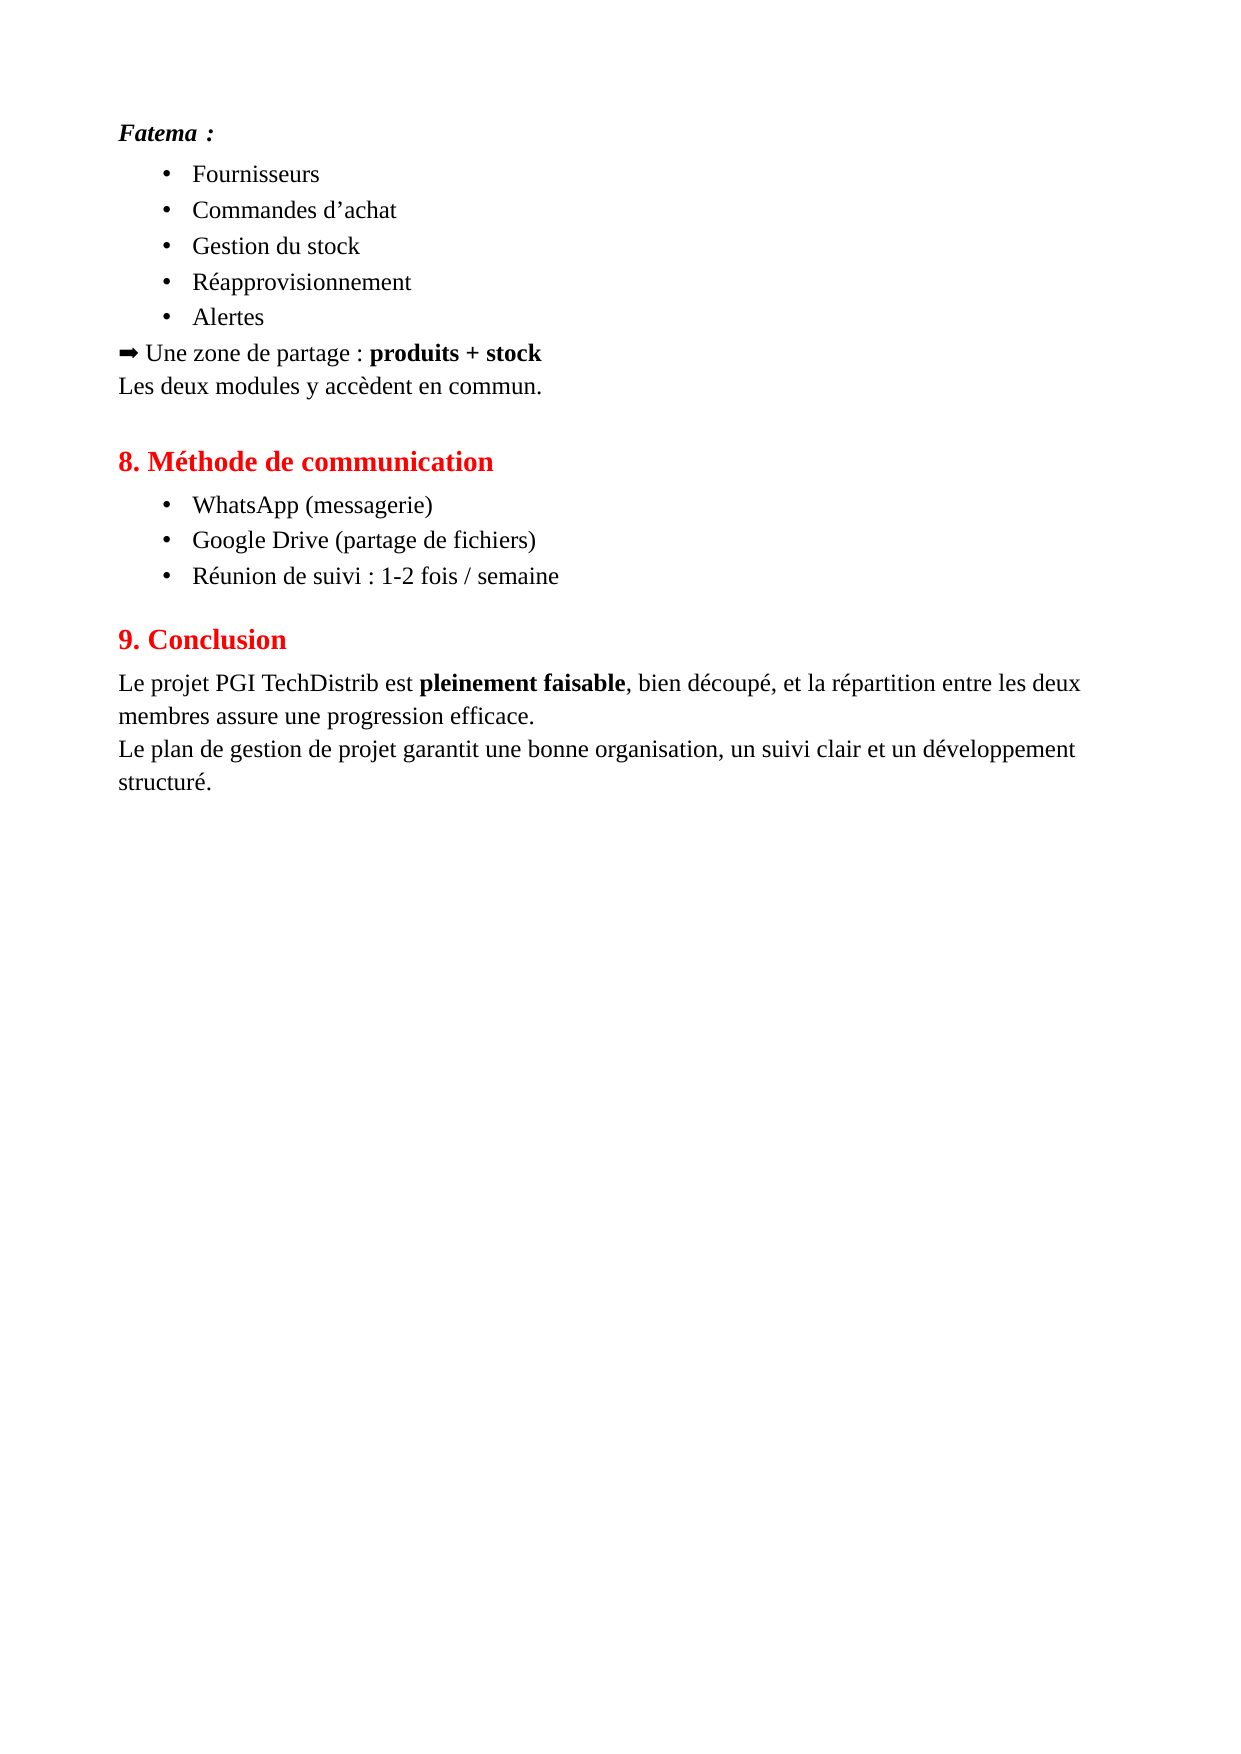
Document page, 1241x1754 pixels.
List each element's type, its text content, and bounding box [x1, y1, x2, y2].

text Le projet PGI TechDistrib est pleinement faisable, bien découpé, et la répartition entre les deux membres assure une progression efficace. Le plan de gestion de projet garantit une bonne organisation, un suivi clair et un développement structuré. [118, 668, 1122, 796]
text ➡ Une zone de partage : produits + stock Les deux modules y accèdent en commun. [118, 338, 1122, 400]
list Réunion de suivi : 1-2 fois / semaine [162, 561, 1122, 590]
list WhatsApp (messagerie) [162, 490, 1122, 518]
list Fournisseurs [162, 159, 1122, 188]
subtitle 8. Méthode de communication [118, 444, 1122, 477]
subtitle Fatema : [118, 118, 1122, 147]
list Alertes [162, 302, 1122, 331]
list Réapprovisionnement [162, 267, 1122, 295]
list Gestion du stock [162, 231, 1122, 259]
list Google Drive (partage de fichiers) [162, 525, 1122, 554]
subtitle 9. Conclusion [118, 622, 1122, 655]
list Commandes d’achat [162, 195, 1122, 224]
